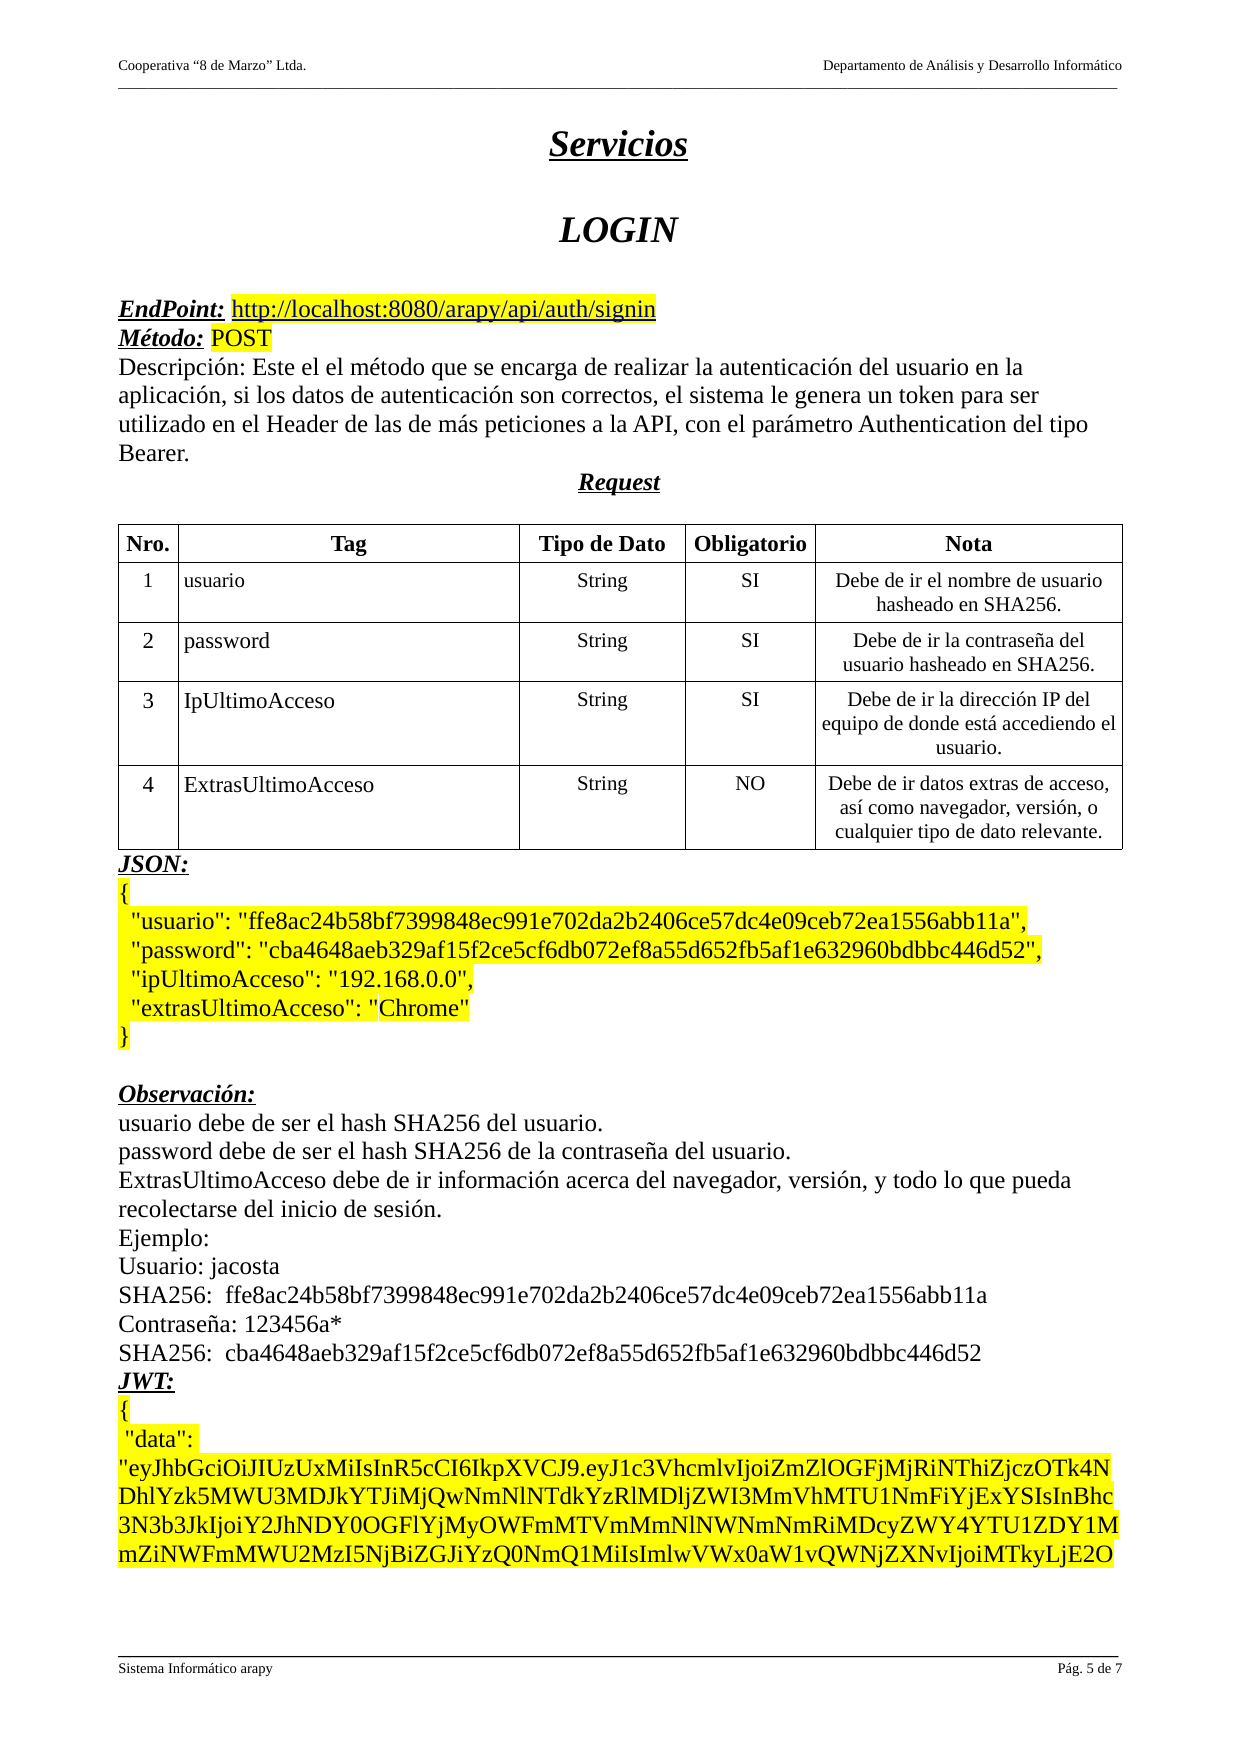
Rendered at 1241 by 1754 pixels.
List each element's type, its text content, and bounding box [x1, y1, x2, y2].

table_cell 1 [119, 563, 178, 622]
text JWT: [118, 1366, 1122, 1395]
text "password": "cba4648aeb329af15f2ce5cf6db072ef8a55d652fb5af1e632960bdbbc446d52", [118, 935, 1122, 964]
table_cell 3 [119, 682, 178, 765]
table_cell String [520, 766, 685, 849]
table_header Tipo de Dato [520, 525, 685, 562]
table_cell Debe de ir la contraseña del usuario hasheado en SHA256. [816, 623, 1122, 681]
table_cell NO [686, 766, 815, 849]
text Descripción: Este el el método que se encarga de realizar la autenticación del usuario en la aplicación, si los datos de autenticación son correctos, el sistema le genera un token para ser utilizado en el Header de las de más peticiones a la API, con el parámetro Authentication del tipo Bearer. [118, 352, 1122, 467]
text SHA256: ffe8ac24b58bf7399848ec991e702da2b2406ce57dc4e09ceb72ea1556abb11a [118, 1280, 1122, 1309]
table_header Nota [816, 525, 1122, 562]
table_cell SI [686, 563, 815, 622]
text Método: POST [118, 323, 1122, 352]
text LOGIN [118, 208, 1122, 251]
text SHA256: cba4648aeb329af15f2ce5cf6db072ef8a55d652fb5af1e632960bdbbc446d52 [118, 1338, 1122, 1366]
table_header Tag [179, 525, 519, 562]
table_cell SI [686, 623, 815, 681]
table_cell password [179, 623, 519, 681]
text "usuario": "ffe8ac24b58bf7399848ec991e702da2b2406ce57dc4e09ceb72ea1556abb11a", [118, 906, 1122, 935]
text Contraseña: 123456a* [118, 1309, 1122, 1338]
table_cell IpUltimoAcceso [179, 682, 519, 765]
table_cell String [520, 623, 685, 681]
table_cell String [520, 563, 685, 622]
text ExtrasUltimoAcceso debe de ir información acerca del navegador, versión, y todo lo que pueda recolectarse del inicio de sesión. [118, 1165, 1122, 1223]
text Request [118, 467, 1122, 495]
table_cell Debe de ir la dirección IP del equipo de donde está accediendo el usuario. [816, 682, 1122, 765]
text password debe de ser el hash SHA256 de la contraseña del usuario. [118, 1136, 1122, 1165]
table_cell SI [686, 682, 815, 765]
table_header Nro. [119, 525, 178, 562]
table_cell usuario [179, 563, 519, 622]
text JSON: [118, 850, 1122, 878]
text { [118, 1395, 1122, 1424]
text Observación: [118, 1079, 1122, 1108]
text "extrasUltimoAcceso": "Chrome" [118, 993, 1122, 1021]
text "data": "eyJhbGciOiJIUzUxMiIsInR5cCI6IkpXVCJ9.eyJ1c3VhcmlvIjoiZmZlOGFjMjRiNThiZjczOTk4NDhlYzk5MWU3MDJkYTJiMjQwNmNlNTdkYzRlMDljZWI3MmVhMTU1NmFiYjExYSIsInBhc3N3b3JkIjoiY2JhNDY0OGFlYjMyOWFmMTVmMmNlNWNmNmRiMDcyZWY4YTU1ZDY1MmZiNWFmMWU2MzI5NjBiZGJiYzQ0NmQ1MiIsImlwVWx0aW1vQWNjZXNvIjoiMTkyLjE2O [118, 1424, 1122, 1568]
text EndPoint: http://localhost:8080/arapy/api/auth/signin [118, 294, 1122, 323]
table_cell Debe de ir datos extras de acceso, así como navegador, versión, o cualquier tipo de dato relevante. [816, 766, 1122, 849]
text usuario debe de ser el hash SHA256 del usuario. [118, 1108, 1122, 1136]
table_header Obligatorio [686, 525, 815, 562]
text Ejemplo: [118, 1223, 1122, 1251]
text { [118, 878, 1122, 906]
table_cell 2 [119, 623, 178, 681]
text Usuario: jacosta [118, 1251, 1122, 1280]
table_cell ExtrasUltimoAcceso [179, 766, 519, 849]
text Servicios [118, 122, 1122, 165]
text } [118, 1021, 1122, 1050]
text "ipUltimoAcceso": "192.168.0.0", [118, 964, 1122, 993]
table_cell String [520, 682, 685, 765]
table_cell Debe de ir el nombre de usuario hasheado en SHA256. [816, 563, 1122, 622]
table_cell 4 [119, 766, 178, 849]
